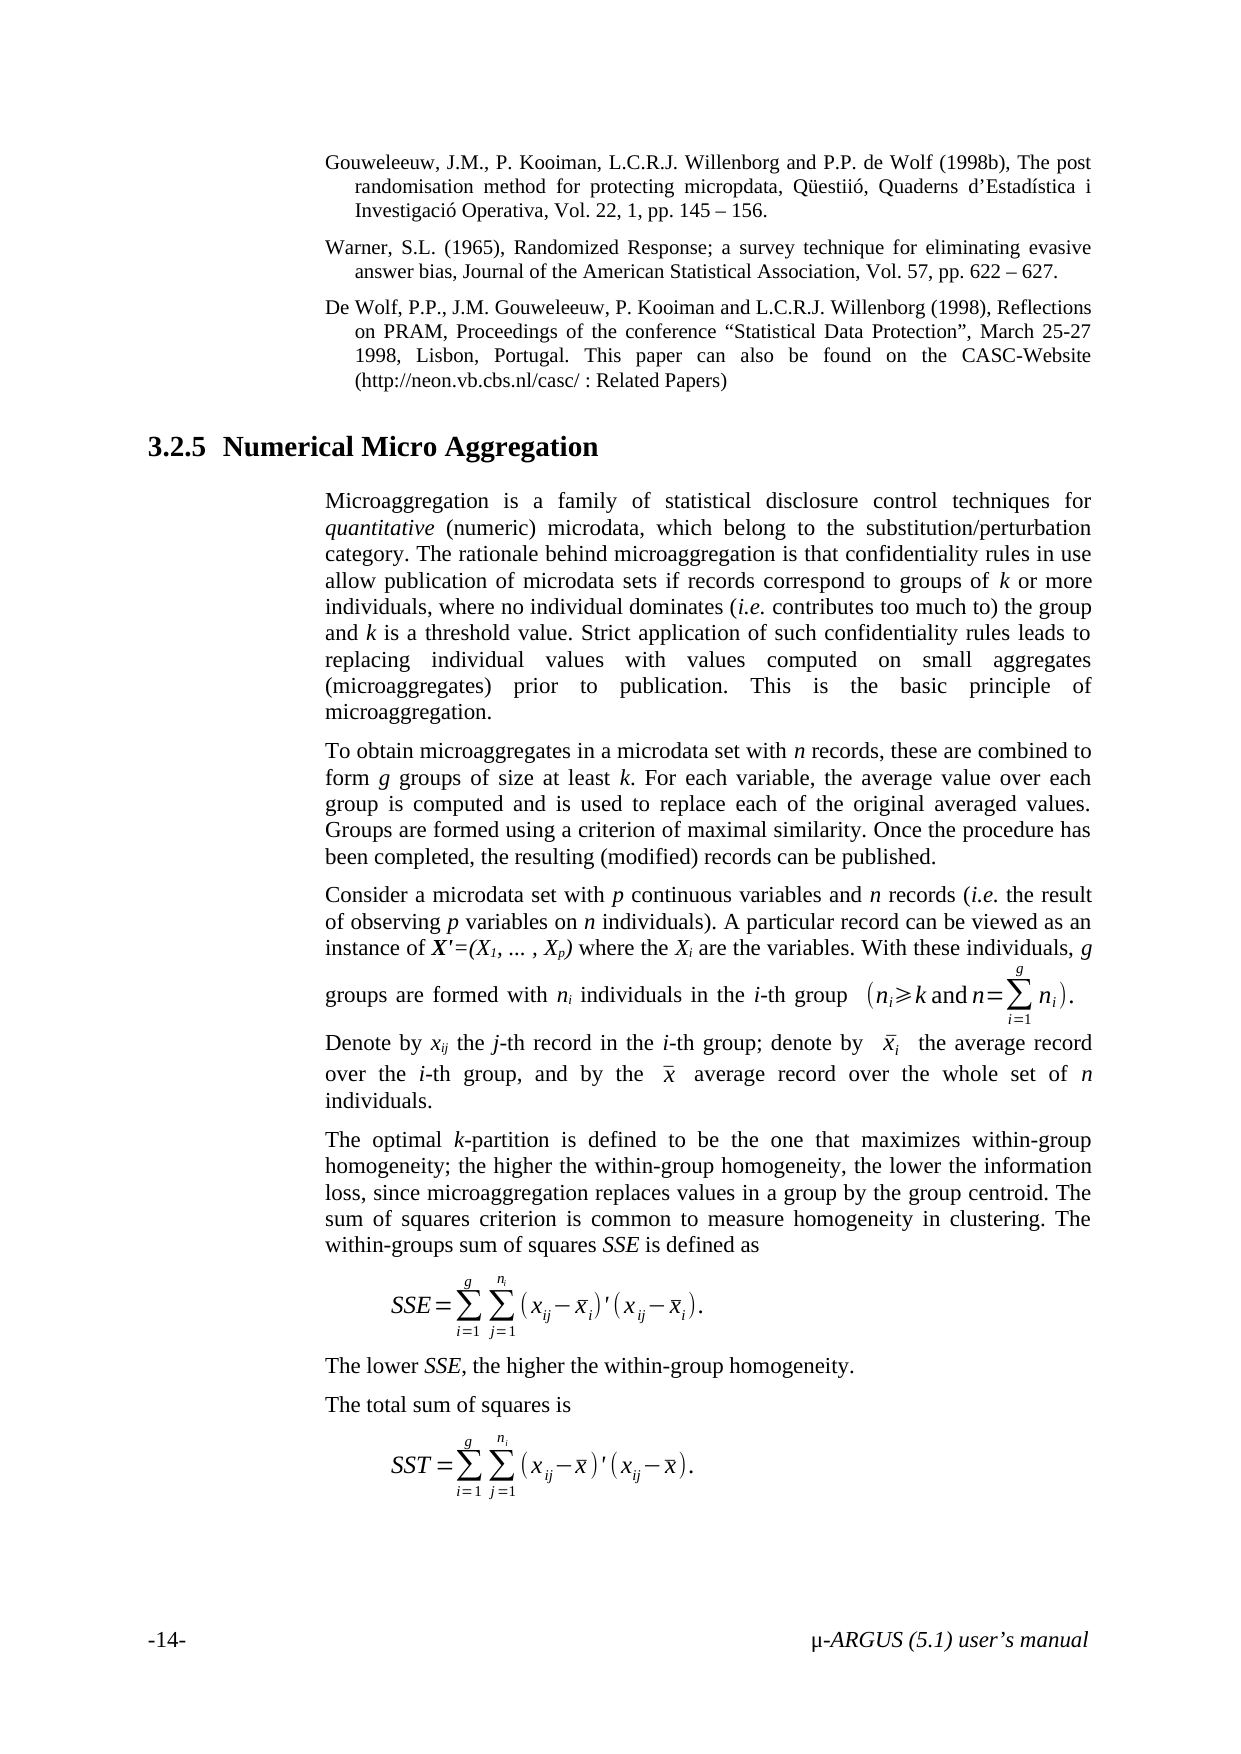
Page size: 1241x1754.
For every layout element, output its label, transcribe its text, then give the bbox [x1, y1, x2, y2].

text The total sum of squares is [325, 1391, 1092, 1417]
text The optimal k-partition is defined to be the one that maximizes within-group homogeneity; the higher the within-group homogeneity, the lower the information loss, since microaggregation replaces values in a group by the group centroid. The sum of squares criterion is common to measure homogeneity in clustering. The within-groups sum of squares SSE is defined as [325, 1126, 1092, 1258]
text Warner, S.L. (1965), Randomized Response; a survey technique for eliminating evasive answer bias, Journal of the American Statistical Association, Vol. 57, pp. 622 – 627. [325, 235, 1092, 283]
text To obtain microaggregates in a microdata set with n records, these are combined to form g groups of size at least k. For each variable, the average value over each group is computed and is used to replace each of the original averaged values. Groups are formed using a criterion of maximal similarity. Once the procedure has been completed, the resulting (modified) records can be published. [325, 737, 1092, 869]
text The lower SSE, the higher the within-group homogeneity. [325, 1352, 1092, 1378]
text Consider a microdata set with p continuous variables and n records (i.e. the result of observing p variables on n individuals). A particular record can be viewed as an instance of X'=(X1, ... , Xp) where the Xi are the variables. With these individuals, g groups are formed with ni individuals in the i-th group Denote by xij the j-th record in the i-th group; denote bythe average record over the i-th group, and by theaverage record over the whole set of n individuals. [325, 882, 1092, 1113]
text Gouweleeuw, J.M., P. Kooiman, L.C.R.J. Willenborg and P.P. de Wolf (1998b), The post randomisation method for protecting micropdata, Qüestiió, Quaderns d’Estadística i Investigació Operativa, Vol. 22, 1, pp. 145 – 156. [325, 150, 1092, 222]
text De Wolf, P.P., J.M. Gouweleeuw, P. Kooiman and L.C.R.J. Willenborg (1998), Reflections on PRAM, Proceedings of the conference “Statistical Data Protection”, March 25-27 1998, Lisbon, Portugal. This paper can also be found on the CASC-Website (http://neon.vb.cbs.nl/casc/ : Related Papers) [325, 295, 1092, 392]
subtitle Numerical Micro Aggregation [148, 429, 1092, 463]
text Microaggregation is a family of statistical disclosure control techniques for quantitative (numeric) microdata, which belong to the substitution/perturbation category. The rationale behind microaggregation is that confidentiality rules in use allow publication of microdata sets if records correspond to groups of k or more individuals, where no individual dominates (i.e. contributes too much to) the group and k is a threshold value. Strict application of such confidentiality rules leads to replacing individual values with values computed on small aggregates (microaggregates) prior to publication. This is the basic principle of microaggregation. [325, 488, 1092, 725]
